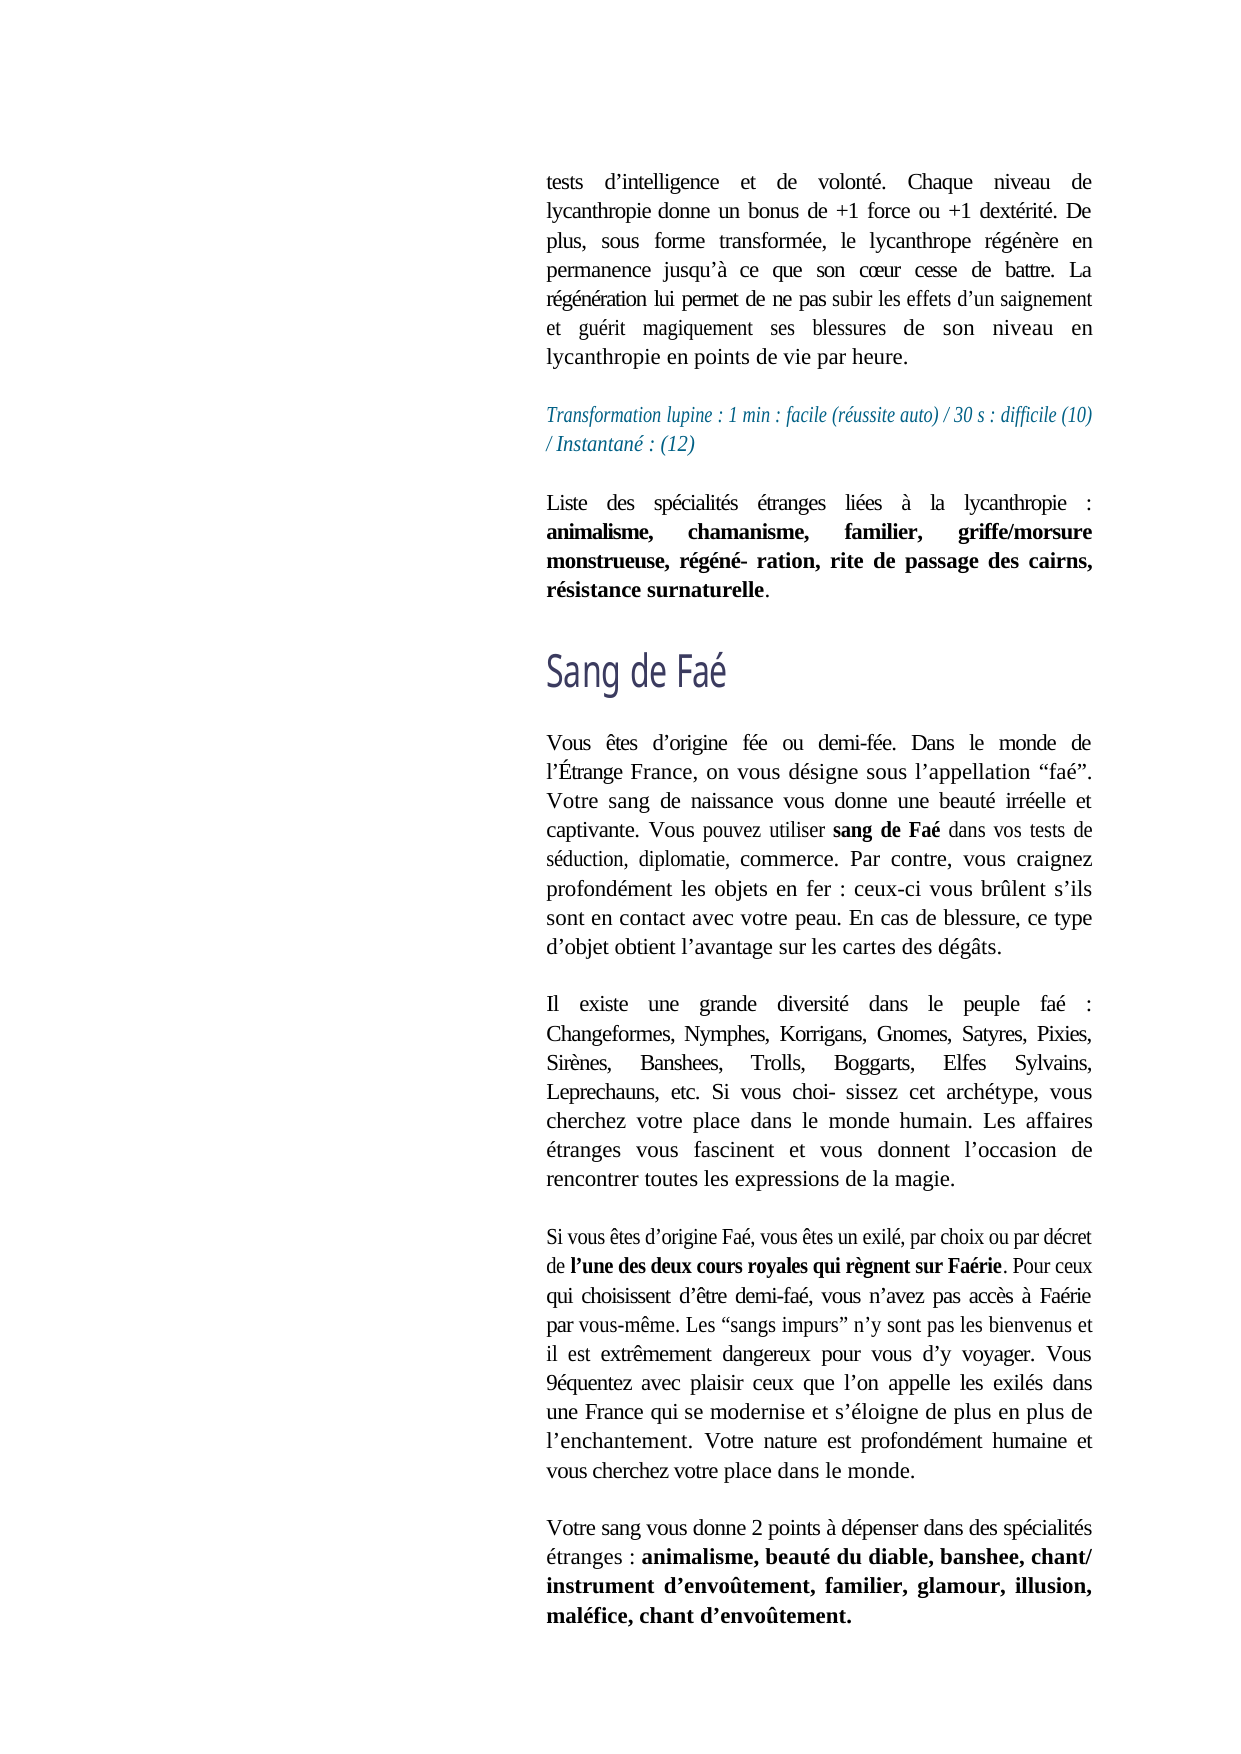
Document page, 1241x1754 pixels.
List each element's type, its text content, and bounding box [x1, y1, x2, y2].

text Liste des spécialités étranges liées à la lycanthropie : animalisme, chamanisme, familier, griffe/morsure monstrueuse, régéné- ration, rite de passage des cairns, résistance surnaturelle. [546, 488, 1093, 602]
text Il existe une grande diversité dans le peuple faé : Changeformes, Nymphes, Korrigans, Gnomes, Satyres, Pixies, Sirènes, Banshees, Trolls, Boggarts, Elfes Sylvains, Leprechauns, etc. Si vous choi- sissez cet archétype, vous cherchez votre place dans le monde humain. Les affaires étranges vous fascinent et vous donnent l’occasion de rencontrer toutes les expressions de la magie. [546, 991, 1093, 1192]
text Transformation lupine : 1 min : facile (réussite auto) / 30 s : difficile (10) / Instantané : (12) [546, 401, 1093, 457]
text tests d’intelligence et de volonté. Chaque niveau de lycanthropie donne un bonus de +1 force ou +1 dextérité. De plus, sous forme transformée, le lycanthrope régénère en permanence jusqu’à ce que son cœur cesse de battre. La régénération lui permet de ne pas subir les effets d’un saignement et guérit magiquement ses blessures de son niveau en lycanthropie en points de vie par heure. [546, 168, 1093, 370]
text Si vous êtes d’origine Faé, vous êtes un exilé, par choix ou par décret de l’une des deux cours royales qui règnent sur Faérie. Pour ceux qui choisissent d’être demi-faé, vous n’avez pas accès à Faérie par vous-même. Les “sangs impurs” n’y sont pas les bienvenus et il est extrêmement dangereux pour vous d’y voyager. Vous 9équentez avec plaisir ceux que l’on appelle les exilés dans une France qui se modernise et s’éloigne de plus en plus de l’enchantement. Votre nature est profondément humaine et vous cherchez votre place dans le monde. [546, 1223, 1093, 1483]
text Vous êtes d’origine fée ou demi-fée. Dans le monde de l’Étrange France, on vous désigne sous l’appellation “faé”. Votre sang de naissance vous donne une beauté irréelle et captivante. Vous pouvez utiliser sang de Faé dans vos tests de séduction, diplomatie, commerce. Par contre, vous craignez profondément les objets en fer : ceux-ci vous brûlent s’ils sont en contact avec votre peau. En cas de blessure, ce type d’objet obtient l’avantage sur les cartes des dégâts. [546, 729, 1093, 959]
subtitle Sang de Faé [546, 639, 1240, 701]
text Votre sang vous donne 2 points à dépenser dans des spécialités étranges : animalisme, beauté du diable, banshee, chant/ instrument d’envoûtement, familier, glamour, illusion, maléfice, chant d’envoûtement. [546, 1514, 1093, 1628]
